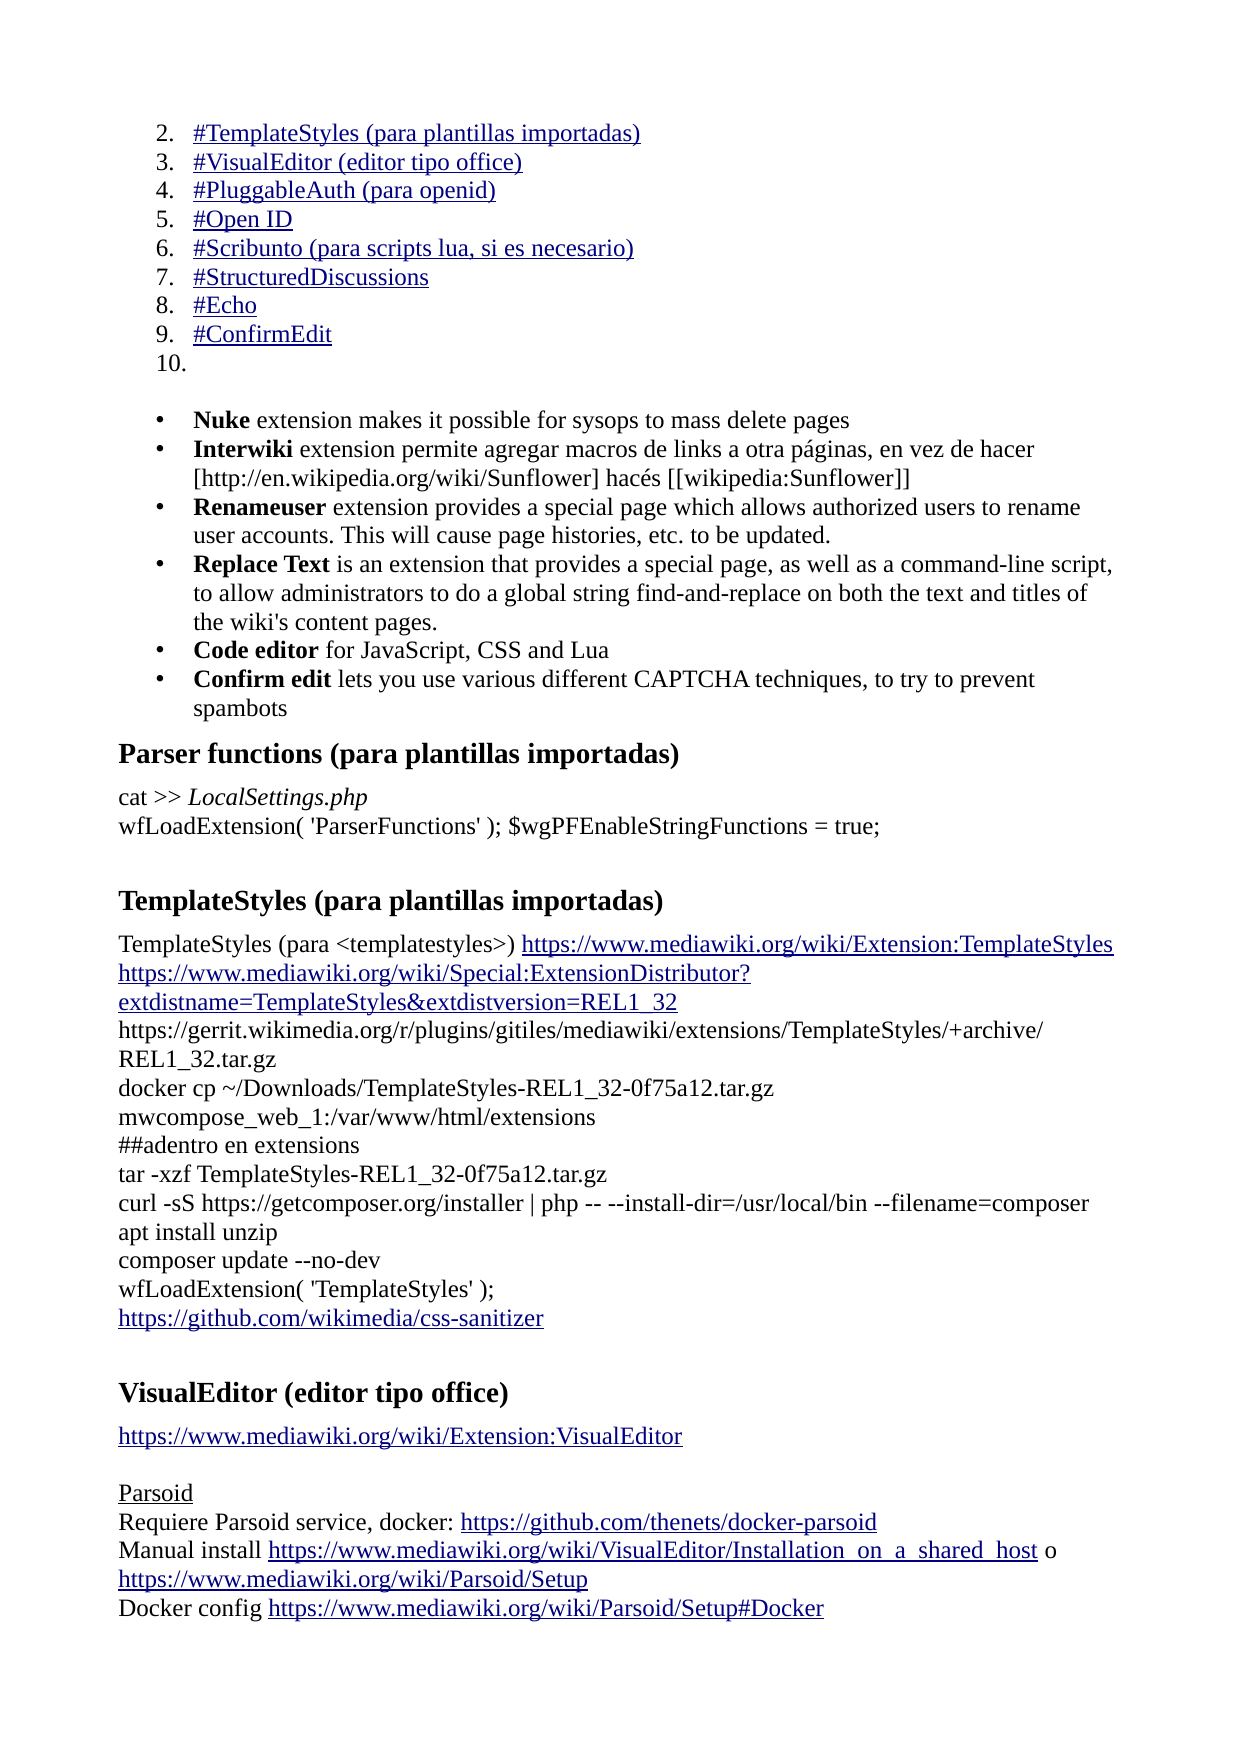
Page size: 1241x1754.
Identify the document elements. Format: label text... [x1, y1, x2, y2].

list #TemplateStyles (para plantillas importadas) [156, 118, 1122, 147]
text Docker config https://www.mediawiki.org/wiki/Parsoid/Setup#Docker [118, 1593, 1122, 1622]
subtitle Parser functions (para plantillas importadas) [118, 736, 1122, 770]
list Replace Text is an extension that provides a special page, as well as a command-line script, to allow administrators to do a global string find-and-replace on both the text and titles of the wiki's content pages. [156, 549, 1122, 636]
text Manual install https://www.mediawiki.org/wiki/VisualEditor/Installation_on_a_shared_host o https://www.mediawiki.org/wiki/Parsoid/Setup [118, 1535, 1122, 1593]
subtitle TemplateStyles (para plantillas importadas) [118, 883, 1122, 917]
text https://github.com/wikimedia/css-sanitizer [118, 1303, 1122, 1332]
list Renameuser extension provides a special page which allows authorized users to rename user accounts. This will cause page histories, etc. to be updated. [156, 492, 1122, 549]
list Code editor for JavaScript, CSS and Lua [156, 636, 1122, 664]
list Interwiki extension permite agregar macros de links a otra páginas, en vez de hacer [http://en.wikipedia.org/wiki/Sunflower] hacés [[wikipedia:Sunflower]] [156, 434, 1122, 492]
text https://gerrit.wikimedia.org/r/plugins/gitiles/mediawiki/extensions/TemplateStyles/+archive/REL1_32.tar.gz [118, 1016, 1122, 1073]
list #Scribunto (para scripts lua, si es necesario) [156, 233, 1122, 262]
list Confirm edit lets you use various different CAPTCHA techniques, to try to prevent spambots [156, 664, 1122, 722]
text ##adentro en extensions [118, 1131, 1122, 1159]
text curl -sS https://getcomposer.org/installer | php -- --install-dir=/usr/local/bin --filename=composer [118, 1188, 1122, 1217]
list #ConfirmEdit [156, 319, 1122, 348]
list #Open ID [156, 204, 1122, 233]
text Requiere Parsoid service, docker: https://github.com/thenets/docker-parsoid [118, 1507, 1122, 1535]
text composer update --no-dev [118, 1246, 1122, 1274]
subtitle VisualEditor (editor tipo office) [118, 1375, 1122, 1408]
text cat >> LocalSettings.php [118, 782, 1122, 811]
list #Echo [156, 291, 1122, 319]
text TemplateStyles (para <templatestyles>) https://www.mediawiki.org/wiki/Extension:TemplateStyles [118, 929, 1122, 958]
list #VisualEditor (editor tipo office) [156, 147, 1122, 176]
text wfLoadExtension( 'ParserFunctions' ); $wgPFEnableStringFunctions = true; [118, 811, 1122, 840]
list #PluggableAuth (para openid) [156, 176, 1122, 204]
text apt install unzip [118, 1217, 1122, 1246]
text tar -xzf TemplateStyles-REL1_32-0f75a12.tar.gz [118, 1159, 1122, 1188]
text docker cp ~/Downloads/TemplateStyles-REL1_32-0f75a12.tar.gz mwcompose_web_1:/var/www/html/extensions [118, 1073, 1122, 1131]
text wfLoadExtension( 'TemplateStyles' ); [118, 1274, 1122, 1303]
text Parsoid [118, 1478, 1122, 1507]
list Nuke extension makes it possible for sysops to mass delete pages [156, 406, 1122, 434]
text https://www.mediawiki.org/wiki/Extension:VisualEditor [118, 1421, 1122, 1449]
text https://www.mediawiki.org/wiki/Special:ExtensionDistributor?extdistname=TemplateStyles&extdistversion=REL1_32 [118, 958, 1122, 1016]
list #StructuredDiscussions [156, 262, 1122, 291]
